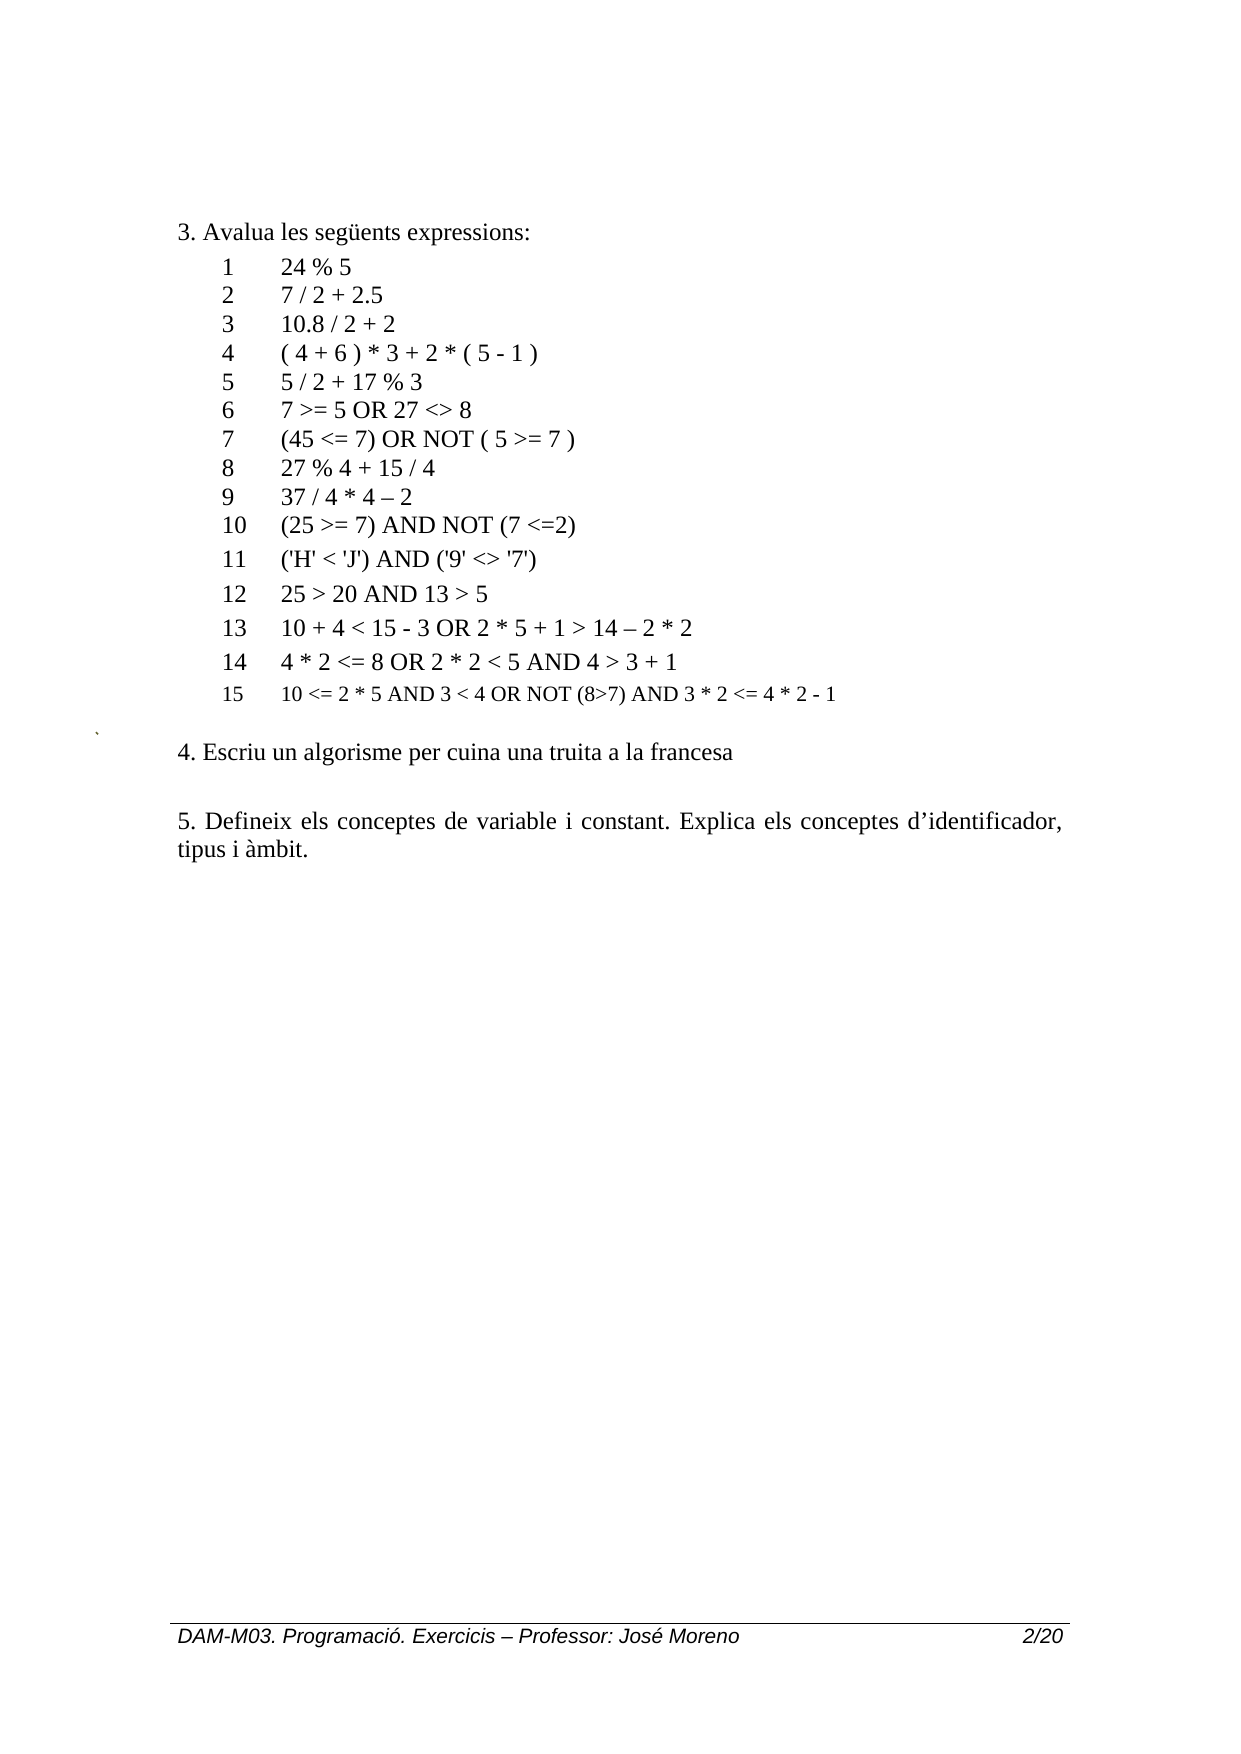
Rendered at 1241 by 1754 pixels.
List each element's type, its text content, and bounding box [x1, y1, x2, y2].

list (45 <= 7) OR NOT ( 5 >= 7 ) [222, 424, 1063, 453]
list 37 / 4 * 4 – 2 [222, 482, 1063, 510]
list 10 <= 2 * 5 AND 3 < 4 OR NOT (8>7) AND 3 * 2 <= 4 * 2 - 1 [222, 681, 1063, 706]
text 3. Avalua les següents expressions: [177, 217, 1063, 246]
list 10 + 4 < 15 - 3 OR 2 * 5 + 1 > 14 – 2 * 2 [222, 613, 1063, 642]
list 10.8 / 2 + 2 [222, 309, 1063, 338]
list 27 % 4 + 15 / 4 [222, 453, 1063, 482]
list ('H' < 'J') AND ('9' <> '7') [222, 544, 1063, 573]
text 5. Defineix els conceptes de variable i constant. Explica els conceptes d’identificador, tipus i àmbit. [177, 806, 1063, 863]
list 25 > 20 AND 13 > 5 [222, 579, 1063, 607]
list (25 >= 7) AND NOT (7 <=2) [222, 510, 1063, 539]
text 4. Escriu un algorisme per cuina una truita a la francesa [177, 737, 1063, 766]
list 7 / 2 + 2.5 [222, 280, 1063, 309]
list 7 >= 5 OR 27 <> 8 [222, 395, 1063, 424]
list 4 * 2 <= 8 OR 2 * 2 < 5 AND 4 > 3 + 1 [222, 647, 1063, 676]
list 5 / 2 + 17 % 3 [222, 367, 1063, 395]
list 24 % 5 [222, 252, 1063, 280]
list ( 4 + 6 ) * 3 + 2 * ( 5 - 1 ) [222, 338, 1063, 367]
